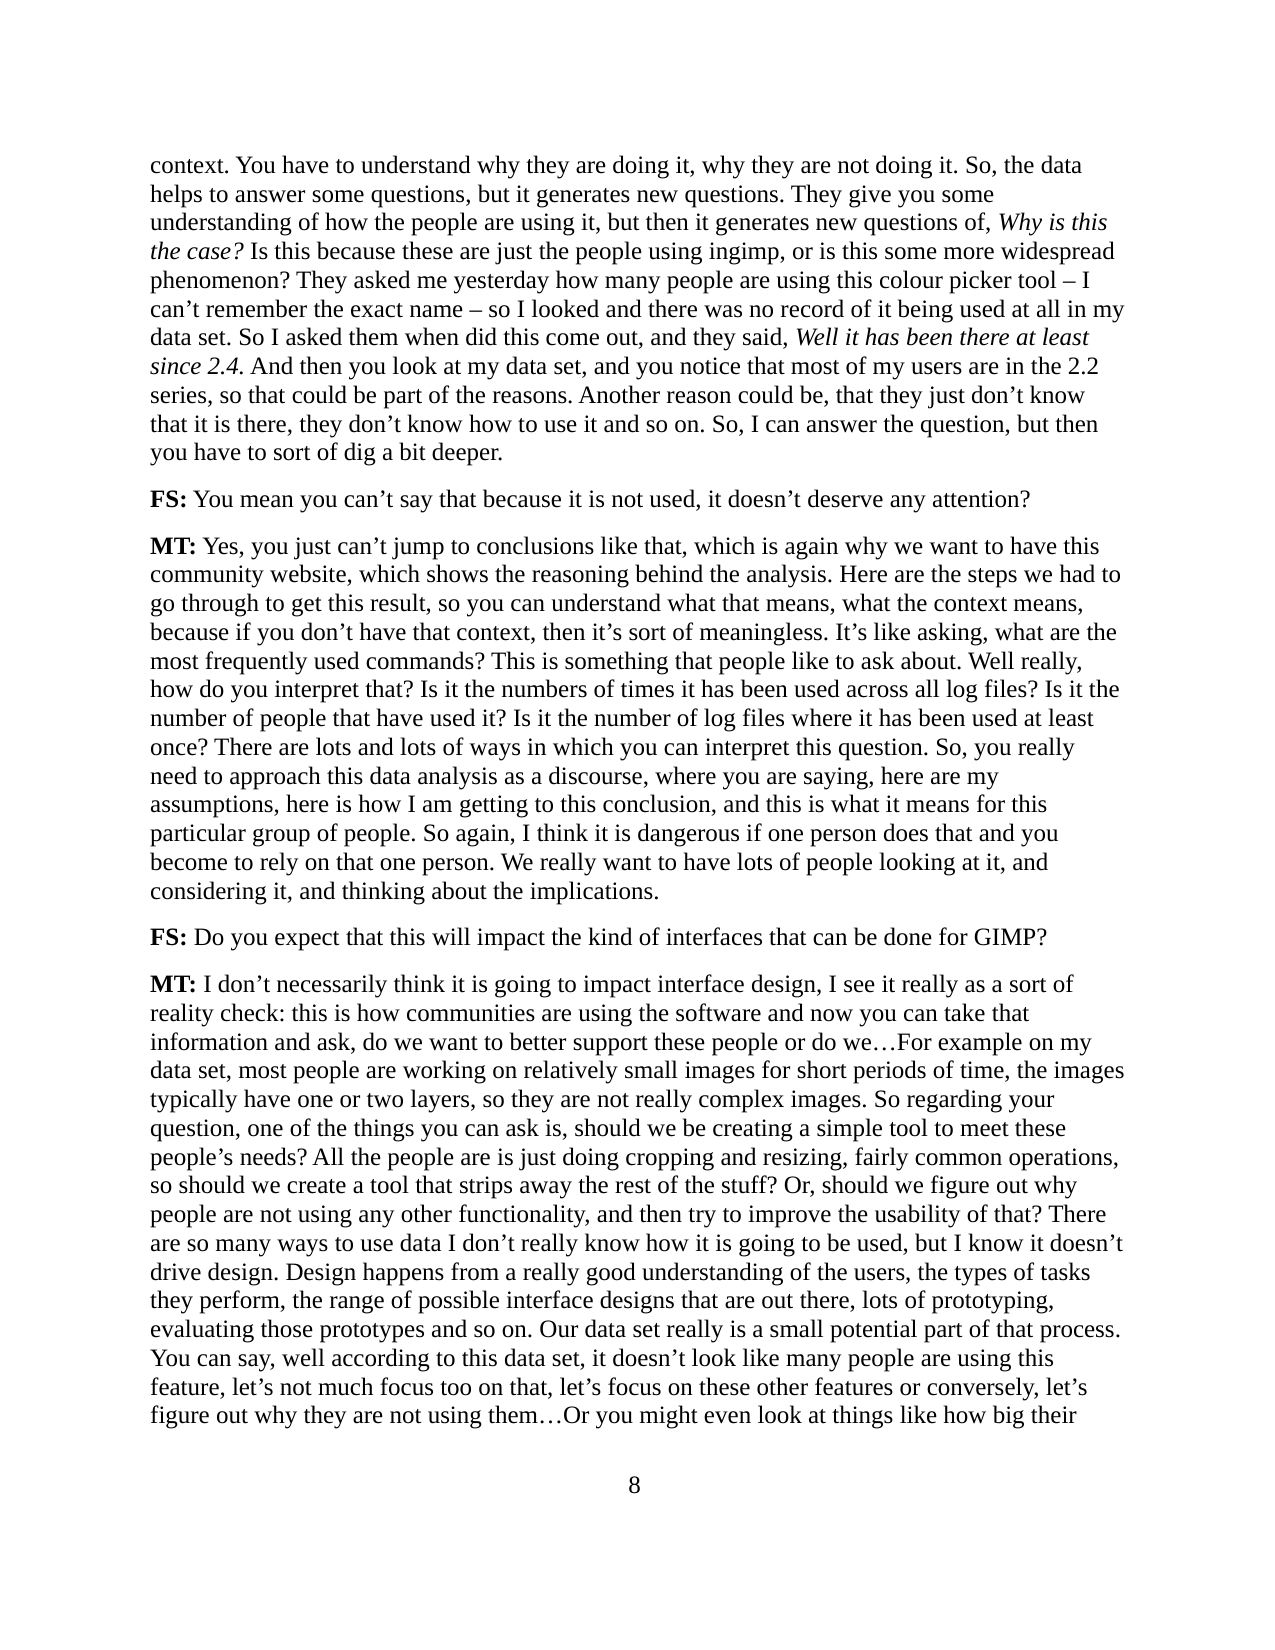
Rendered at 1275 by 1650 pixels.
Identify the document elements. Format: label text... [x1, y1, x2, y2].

text MT: I don’t necessarily think it is going to impact interface design, I see it really as a sort of reality check: this is how communities are using the software and now you can take that information and ask, do we want to better support these people or do we…For example on my data set, most people are working on relatively small images for short periods of time, the images typically have one or two layers, so they are not really complex images. So regarding your question, one of the things you can ask is, should we be creating a simple tool to meet these people’s needs? All the people are is just doing cropping and resizing, fairly common operations, so should we create a tool that strips away the rest of the stuff? Or, should we figure out why people are not using any other functionality, and then try to improve the usability of that? There are so many ways to use data I don’t really know how it is going to be used, but I know it doesn’t drive design. Design happens from a really good understanding of the users, the types of tasks they perform, the range of possible interface designs that are out there, lots of prototyping, evaluating those prototypes and so on. Our data set really is a small potential part of that process. You can say, well according to this data set, it doesn’t look like many people are using this feature, let’s not much focus too on that, let’s focus on these other features or conversely, let’s figure out why they are not using them…Or you might even look at things like how big their [150, 969, 1125, 1429]
text FS: You mean you can’t say that because it is not used, it doesn’t deserve any attention? [150, 484, 1125, 513]
text FS: Do you expect that this will impact the kind of interfaces that can be done for GIMP? [150, 922, 1125, 951]
text MT: Yes, you just can’t jump to conclusions like that, which is again why we want to have this community website, which shows the reasoning behind the analysis. Here are the steps we had to go through to get this result, so you can understand what that means, what the context means, because if you don’t have that context, then it’s sort of meaningless. It’s like asking, what are the most frequently used commands? This is something that people like to ask about. Well really, how do you interpret that? Is it the numbers of times it has been used across all log files? Is it the number of people that have used it? Is it the number of log files where it has been used at least once? There are lots and lots of ways in which you can interpret this question. So, you really need to approach this data analysis as a discourse, where you are saying, here are my assumptions, here is how I am getting to this conclusion, and this is what it means for this particular group of people. So again, I think it is dangerous if one person does that and you become to rely on that one person. We really want to have lots of people looking at it, and considering it, and thinking about the implications. [150, 531, 1125, 904]
text context. You have to understand why they are doing it, why they are not doing it. So, the data helps to answer some questions, but it generates new questions. They give you some understanding of how the people are using it, but then it generates new questions of, Why is this the case? Is this because these are just the people using ingimp, or is this some more widespread phenomenon? They asked me yesterday how many people are using this colour picker tool – I can’t remember the exact name – so I looked and there was no record of it being used at all in my data set. So I asked them when did this come out, and they said, Well it has been there at least since 2.4. And then you look at my data set, and you notice that most of my users are in the 2.2 series, so that could be part of the reasons. Another reason could be, that they just don’t know that it is there, they don’t know how to use it and so on. So, I can answer the question, but then you have to sort of dig a bit deeper. [150, 150, 1125, 466]
